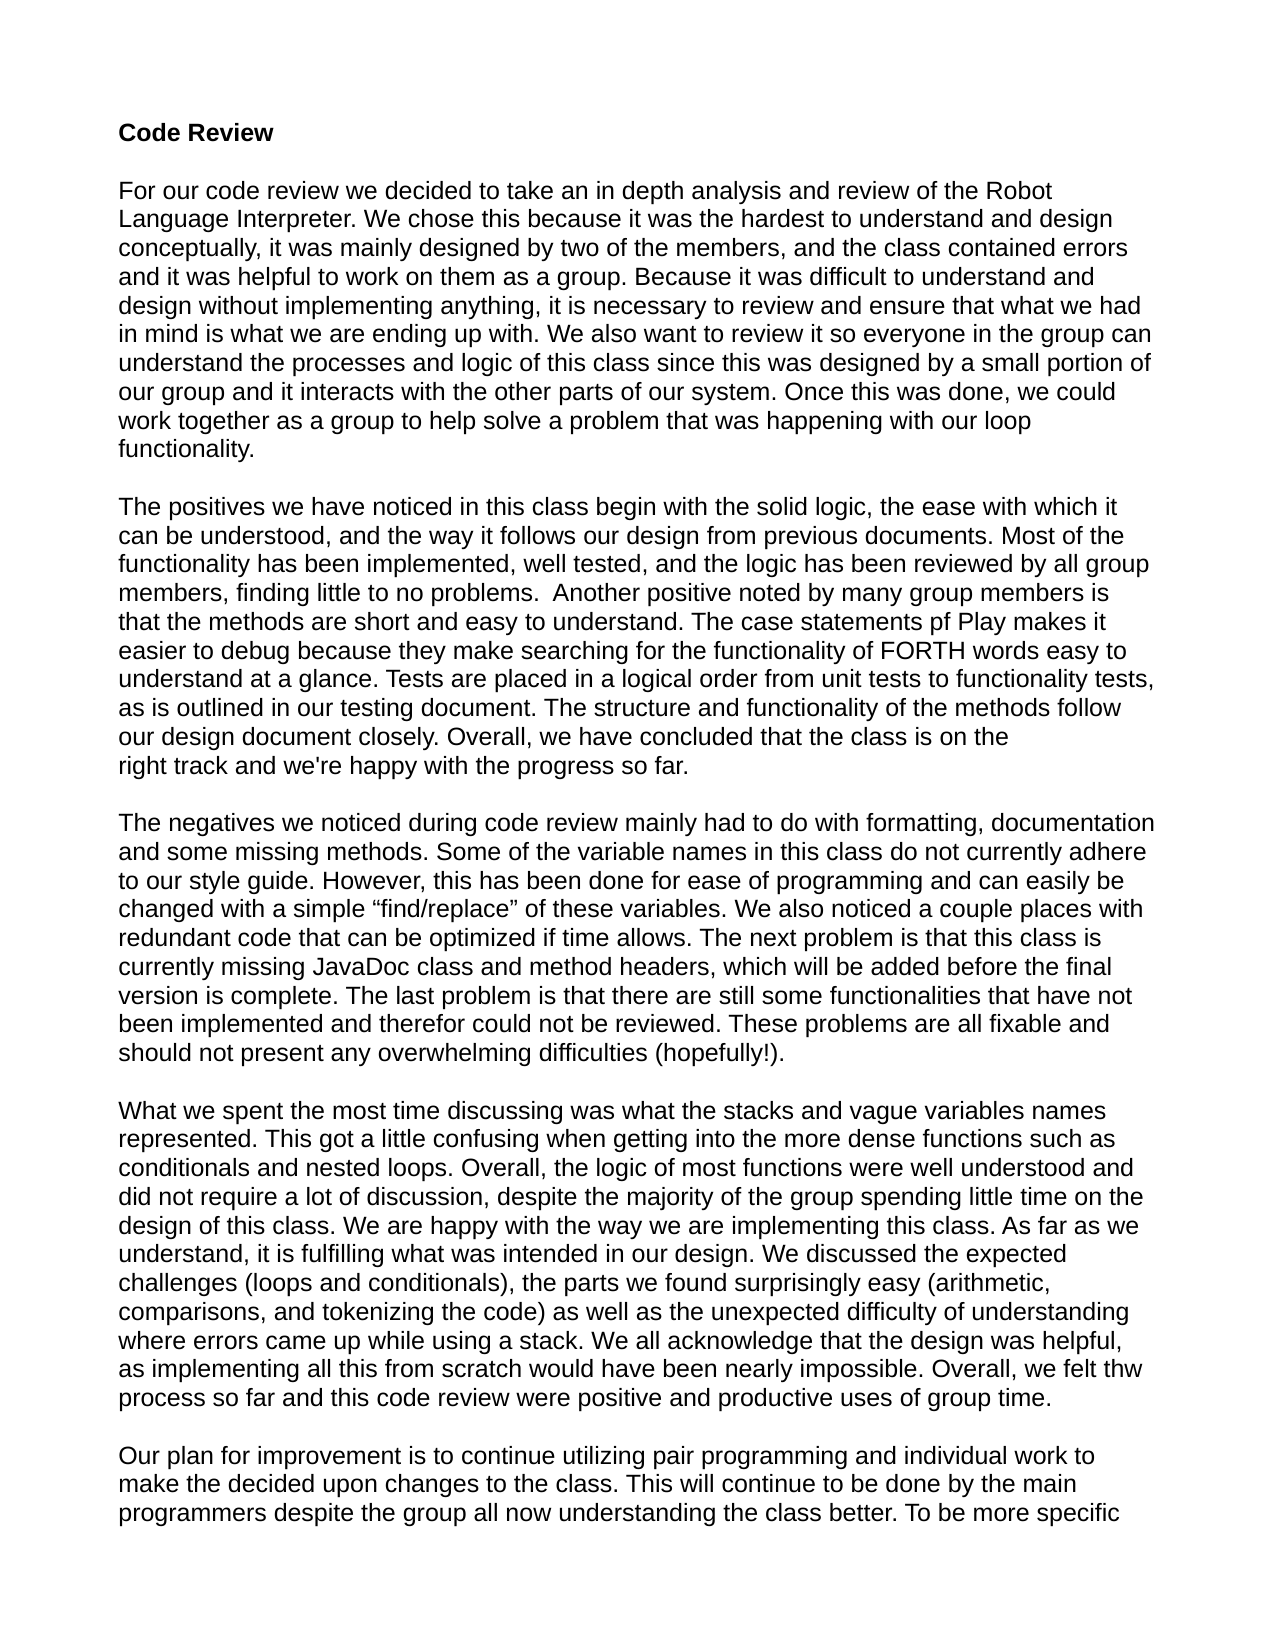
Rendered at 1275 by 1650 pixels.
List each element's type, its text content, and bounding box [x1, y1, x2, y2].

text The positives we have noticed in this class begin with the solid logic, the ease with which it can be understood, and the way it follows our design from previous documents. Most of the functionality has been implemented, well tested, and the logic has been reviewed by all group members, finding little to no problems. Another positive noted by many group members is that the methods are short and easy to understand. The case statements pf Play makes it easier to debug because they make searching for the functionality of FORTH words easy to understand at a glance. Tests are placed in a logical order from unit tests to functionality tests, as is outlined in our testing document. The structure and functionality of the methods follow our design document closely. Overall, we have concluded that the class is on the [118, 492, 1157, 751]
text Our plan for improvement is to continue utilizing pair programming and individual work to make the decided upon changes to the class. This will continue to be done by the main programmers despite the group all now understanding the class better. To be more specific [118, 1441, 1157, 1527]
text Code Review [118, 118, 1157, 147]
text What we spent the most time discussing was what the stacks and vague variables names represented. This got a little confusing when getting into the more dense functions such as conditionals and nested loops. Overall, the logic of most functions were well understood and did not require a lot of discussion, despite the majority of the group spending little time on the design of this class. We are happy with the way we are implementing this class. As far as we understand, it is fulfilling what was intended in our design. We discussed the expected challenges (loops and conditionals), the parts we found surprisingly easy (arithmetic, comparisons, and tokenizing the code) as well as the unexpected difficulty of understanding where errors came up while using a stack. We all acknowledge that the design was helpful, as implementing all this from scratch would have been nearly impossible. Overall, we felt thw process so far and this code review were positive and productive uses of group time. [118, 1096, 1157, 1412]
text For our code review we decided to take an in depth analysis and review of the Robot Language Interpreter. We chose this because it was the hardest to understand and design conceptually, it was mainly designed by two of the members, and the class contained errors and it was helpful to work on them as a group. Because it was difficult to understand and design without implementing anything, it is necessary to review and ensure that what we had in mind is what we are ending up with. We also want to review it so everyone in the group can understand the processes and logic of this class since this was designed by a small portion of our group and it interacts with the other parts of our system. Once this was done, we could work together as a group to help solve a problem that was happening with our loop functionality. [118, 176, 1157, 463]
text The negatives we noticed during code review mainly had to do with formatting, documentation and some missing methods. Some of the variable names in this class do not currently adhere to our style guide. However, this has been done for ease of programming and can easily be changed with a simple “find/replace” of these variables. We also noticed a couple places with redundant code that can be optimized if time allows. The next problem is that this class is currently missing JavaDoc class and method headers, which will be added before the final version is complete. The last problem is that there are still some functionalities that have not been implemented and therefor could not be reviewed. These problems are all fixable and should not present any overwhelming difficulties (hopefully!). [118, 808, 1157, 1067]
text right track and we're happy with the progress so far. [118, 751, 1157, 779]
